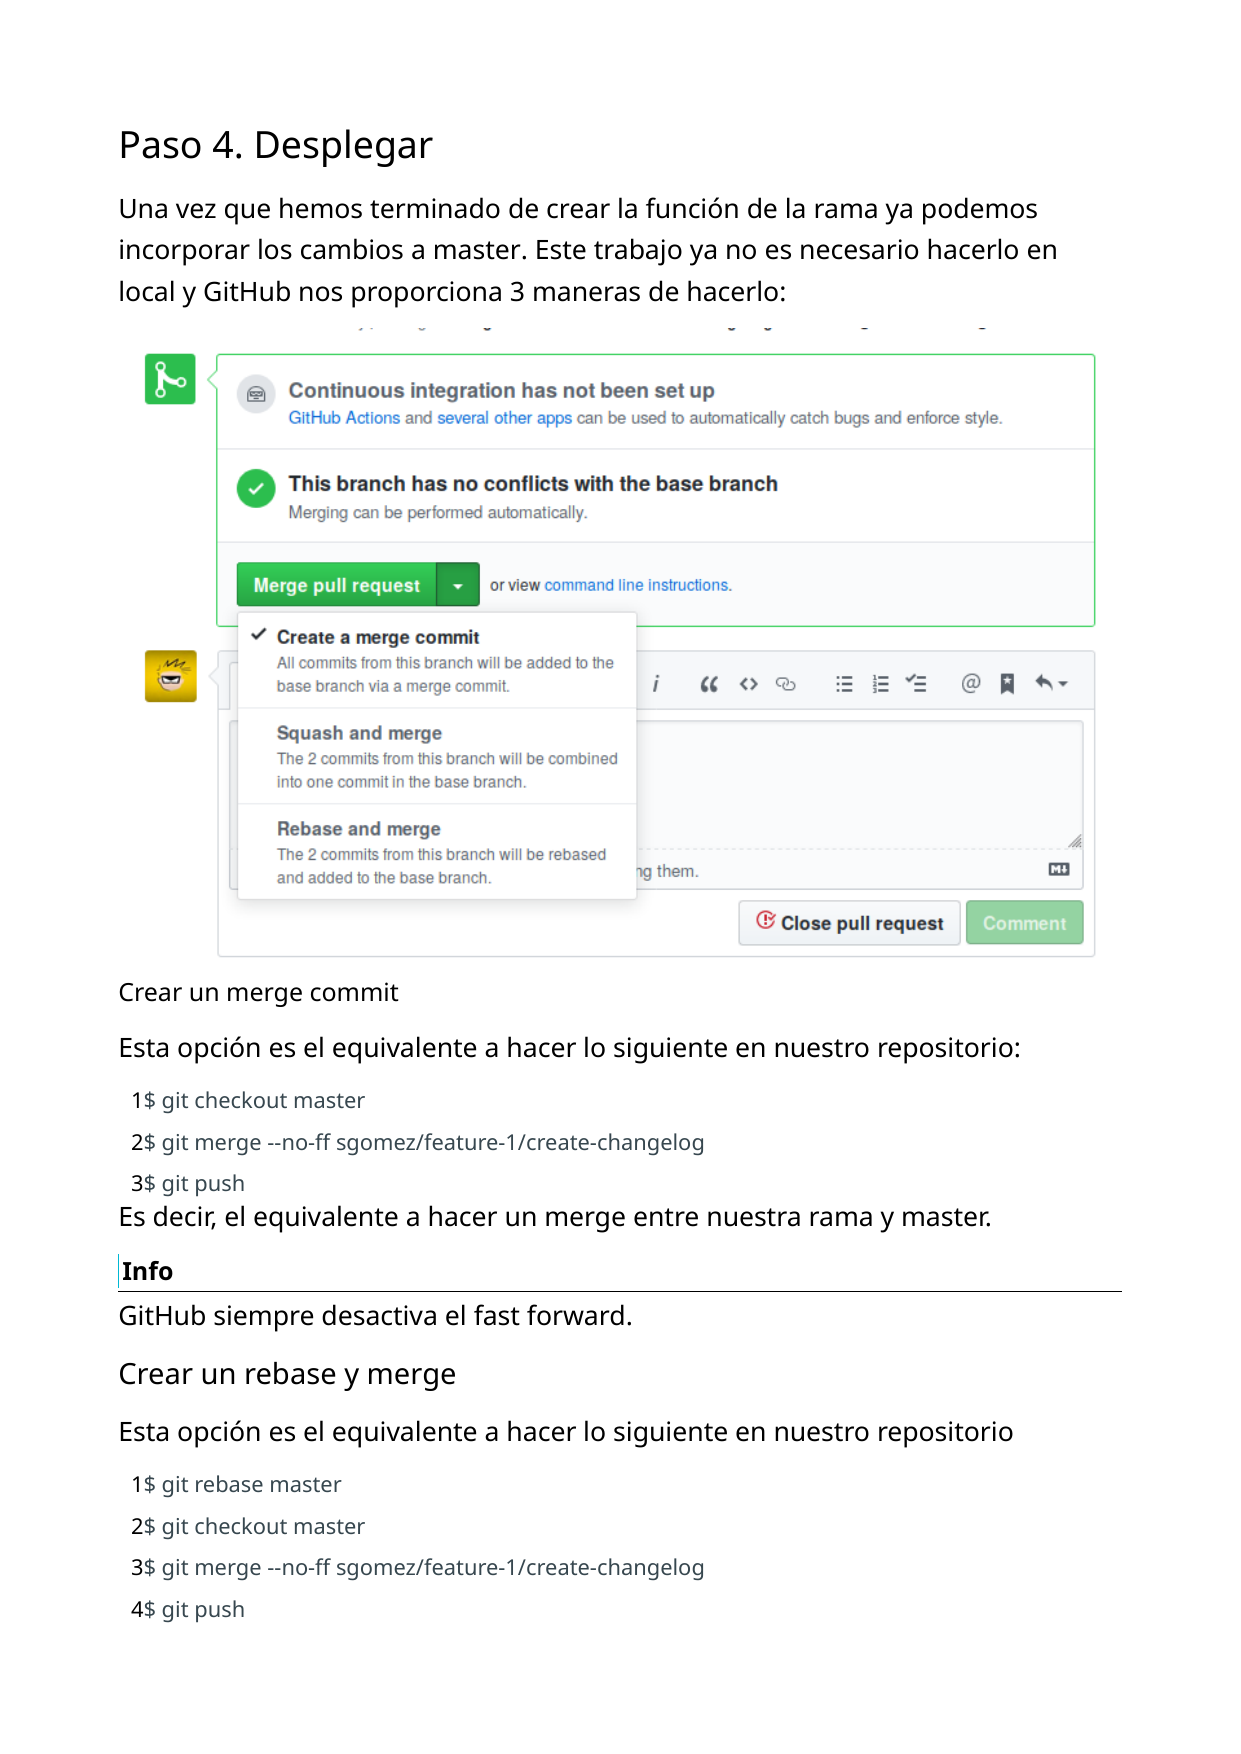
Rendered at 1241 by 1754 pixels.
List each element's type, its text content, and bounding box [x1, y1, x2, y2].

text Esta opción es el equivalente a hacer lo siguiente en nuestro repositorio [118, 1413, 1122, 1449]
table_header $ git rebase master $ git checkout master $ git merge --no-ff sgomez/feature-1/create-changelog $ git push [143, 1469, 846, 1624]
text GitHub siempre desactiva el fast forward. [118, 1297, 1122, 1333]
text Crear un merge commit [118, 329, 1122, 1009]
table_header $ git checkout master $ git merge --no-ff sgomez/feature-1/create-changelog $ git push [143, 1085, 846, 1198]
text Es decir, el equivalente a hacer un merge entre nuestra rama y master. [118, 1198, 1122, 1234]
subtitle Paso 4. Desplegar [118, 118, 1122, 169]
subtitle Crear un rebase y merge [118, 1353, 1122, 1393]
table_header 1 2 3 [118, 1085, 143, 1198]
text Info [118, 1254, 1122, 1291]
picture [118, 328, 1111, 969]
text Esta opción es el equivalente a hacer lo siguiente en nuestro repositorio: [118, 1029, 1122, 1065]
text Una vez que hemos terminado de crear la función de la rama ya podemos incorporar los cambios a master. Este trabajo ya no es necesario hacerlo en local y GitHub nos proporciona 3 maneras de hacerlo: [118, 189, 1122, 309]
table_header 1 2 3 4 [118, 1469, 143, 1624]
